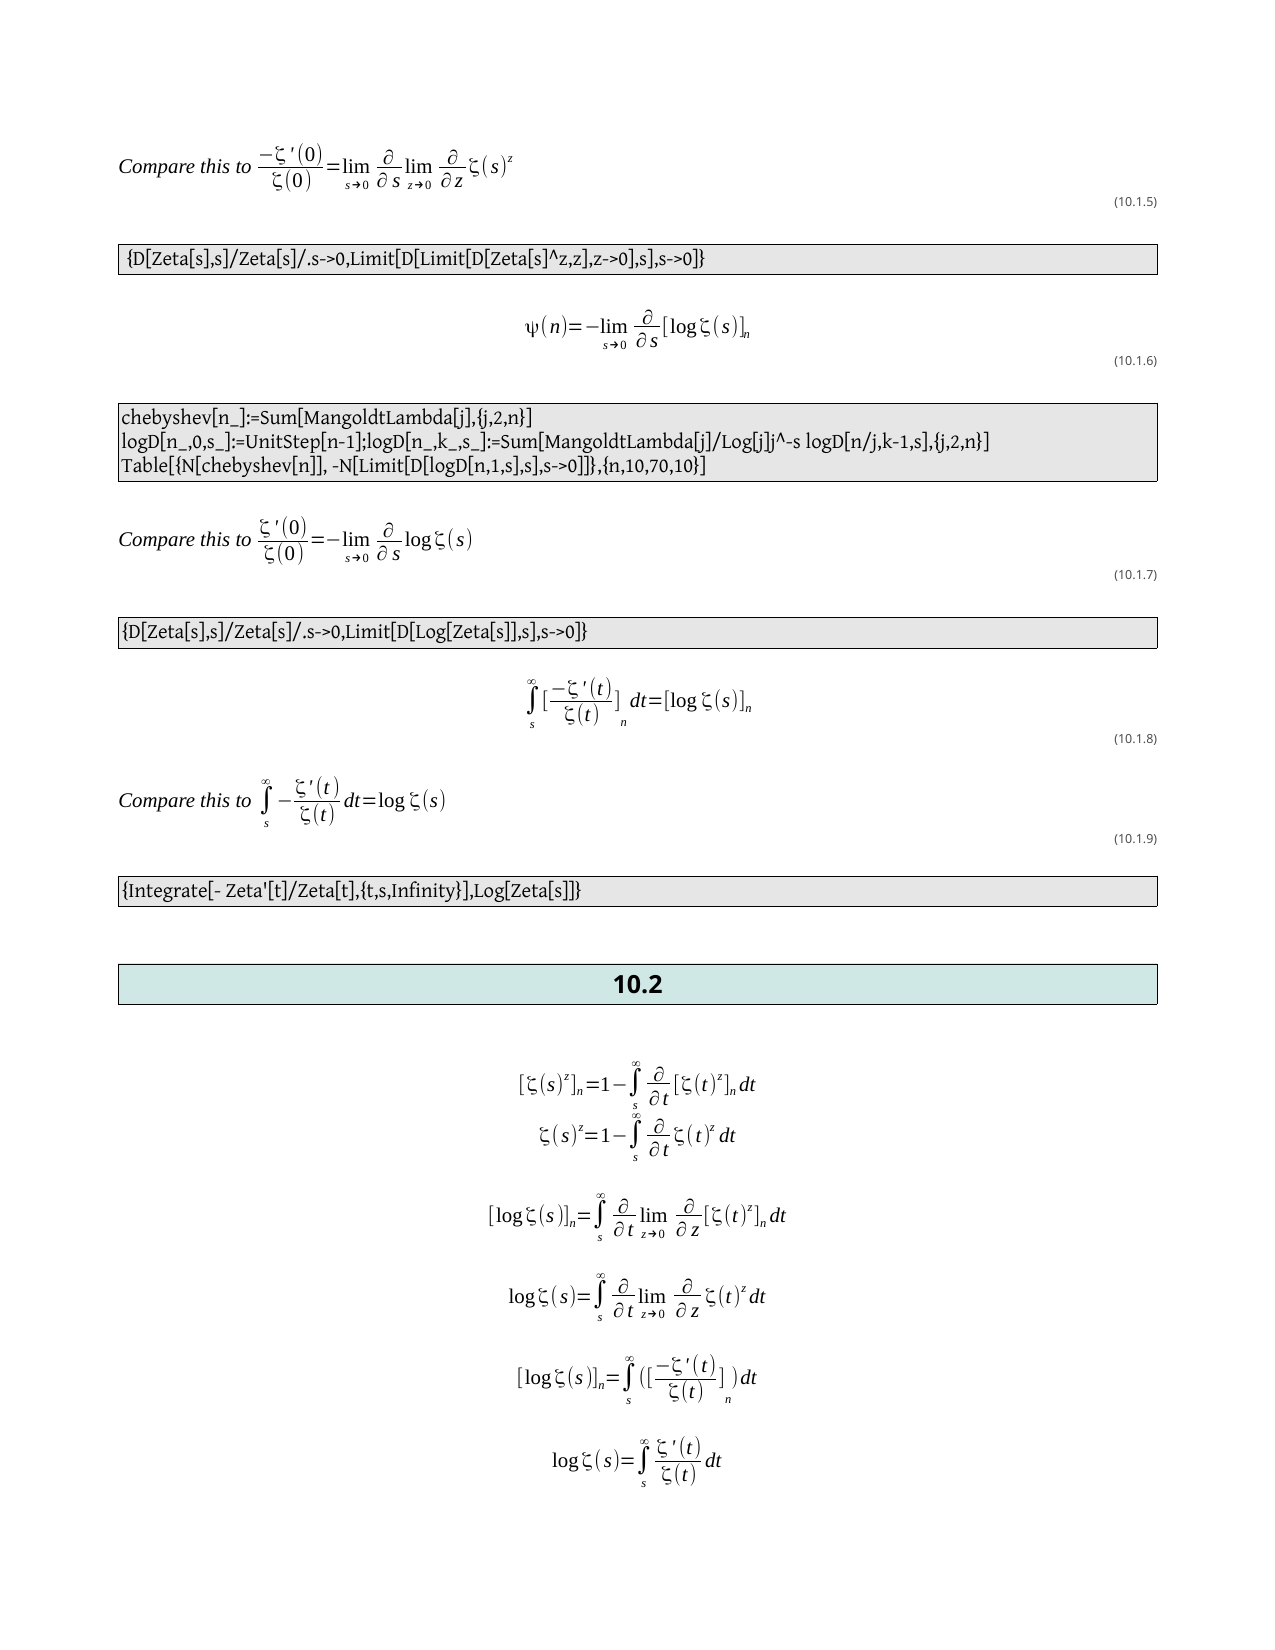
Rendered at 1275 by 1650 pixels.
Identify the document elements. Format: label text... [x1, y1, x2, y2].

text {D[Zeta[s],s]/Zeta[s]/.s->0,Limit[D[Limit[D[Zeta[s]^z,z],z->0],s],s->0]} [119, 245, 1157, 274]
text (10.1.7) [118, 566, 1157, 583]
title 10.2 [119, 965, 1157, 1004]
text Compare this to [118, 142, 1157, 193]
text Compare this to [118, 516, 1157, 566]
text (10.1.5) [118, 193, 1157, 210]
text (10.1.8) [118, 730, 1157, 747]
text (10.1.9) [118, 830, 1157, 847]
text Compare this to [118, 776, 1157, 830]
text chebyshev[n_]:=Sum[MangoldtLambda[j],{j,2,n}] [119, 404, 1157, 427]
text logD[n_,0,s_]:=UnitStep[n-1];logD[n_,k_,s_]:=Sum[MangoldtLambda[j]/Log[j]j^-s logD[n/j,k-1,s],{j,2,n}] [533, 427, 1157, 451]
text {D[Zeta[s],s]/Zeta[s]/.s->0,Limit[D[Log[Zeta[s]],s],s->0]} [119, 618, 1157, 648]
text Table[{N[chebyshev[n]], -N[Limit[D[logD[n,1,s],s],s->0]]},{n,10,70,10}] [119, 451, 1157, 481]
text {Integrate[- Zeta'[t]/Zeta[t],{t,s,Infinity}],Log[Zeta[s]]} [119, 877, 1157, 906]
text (10.1.6) [118, 352, 1157, 369]
